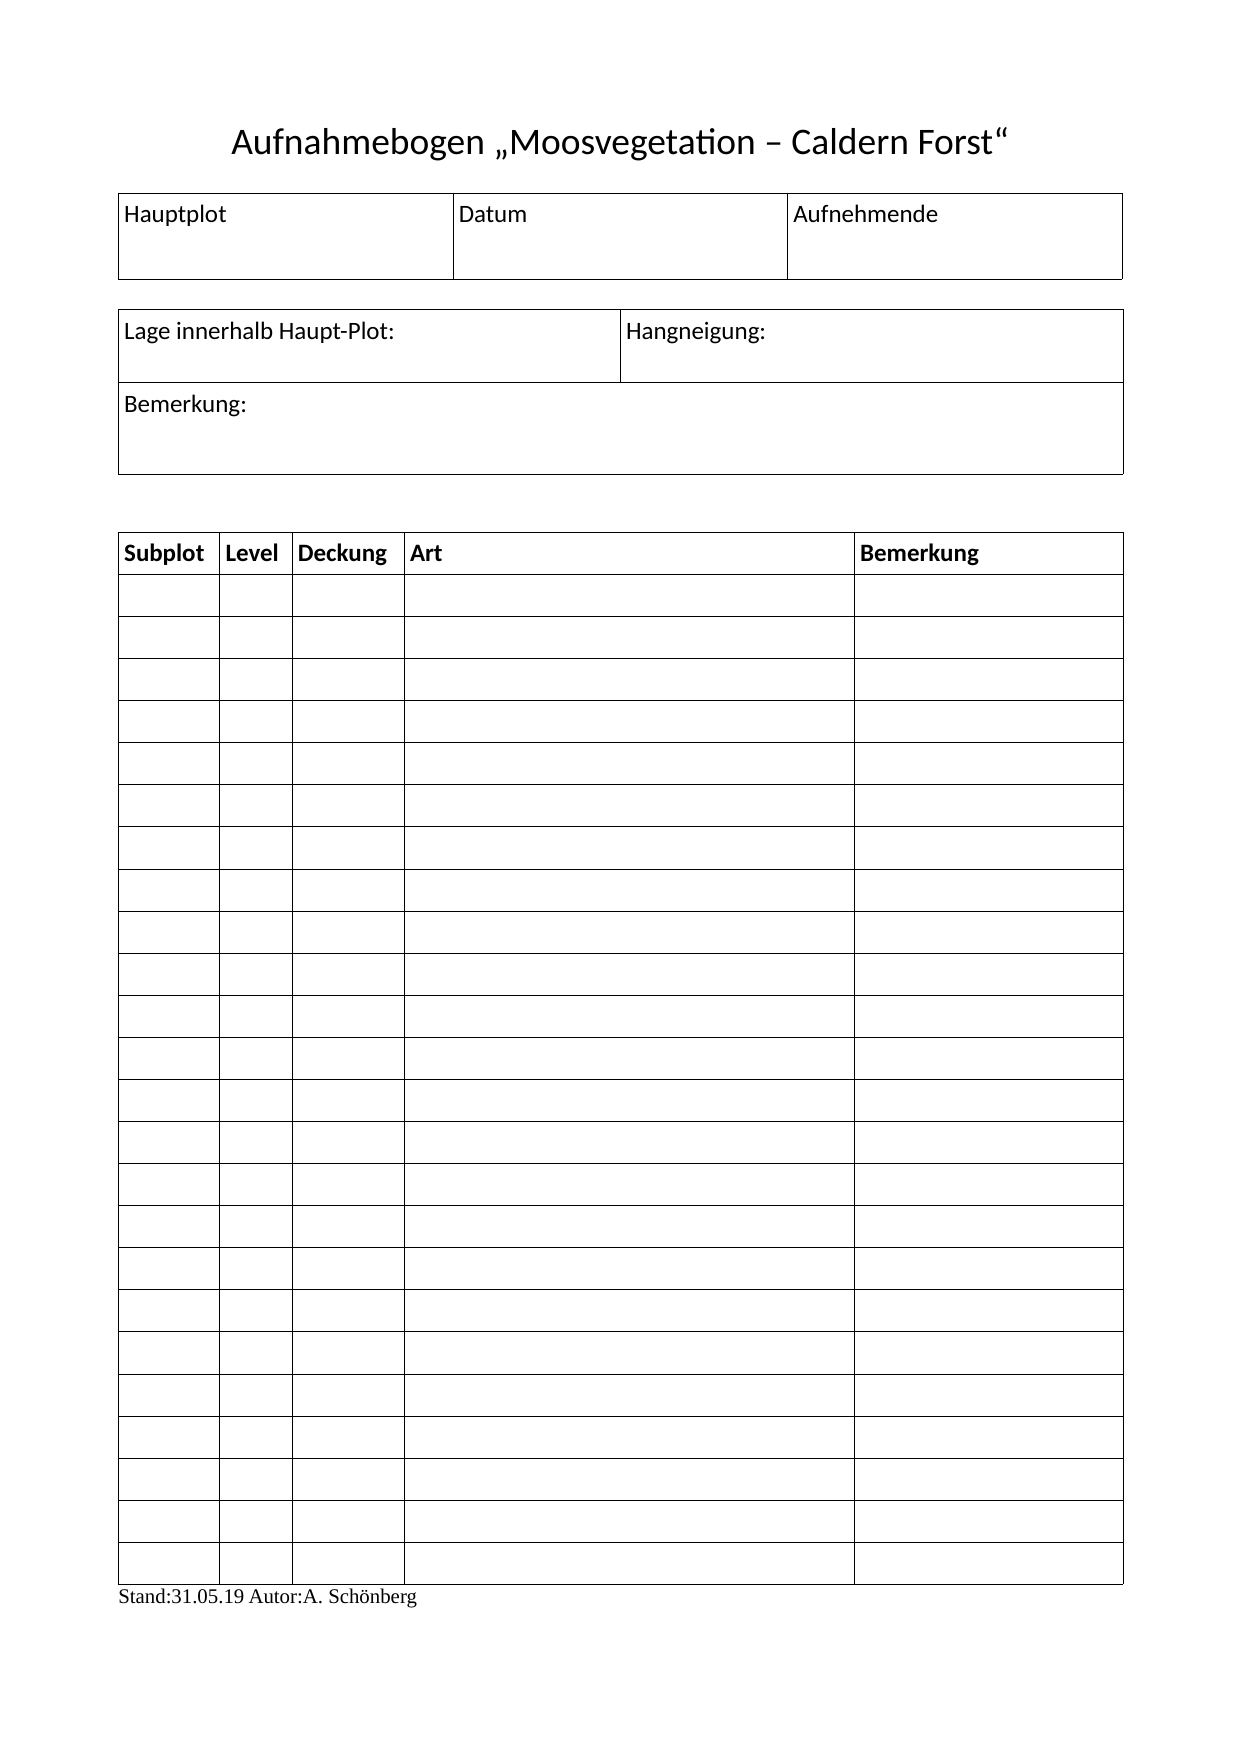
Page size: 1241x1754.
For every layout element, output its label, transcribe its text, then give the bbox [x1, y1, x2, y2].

table_header Level [220, 533, 292, 574]
table_cell [405, 1417, 854, 1458]
table_cell [855, 785, 1123, 826]
table_header Bemerkung: [119, 383, 1123, 474]
table_cell [855, 1501, 1123, 1542]
table_cell [220, 1417, 292, 1458]
table_cell [220, 617, 292, 658]
table_cell [405, 743, 854, 784]
table_cell [119, 870, 219, 911]
table_cell [220, 659, 292, 700]
table_cell [293, 785, 404, 826]
table_cell [405, 1290, 854, 1331]
table_cell [293, 1038, 404, 1079]
table_cell [220, 912, 292, 953]
table_cell [855, 1543, 1123, 1584]
table_cell [220, 785, 292, 826]
table_cell [405, 1122, 854, 1163]
table_cell [220, 870, 292, 911]
table_cell [220, 1164, 292, 1205]
table_cell [119, 1417, 219, 1458]
table_cell [405, 827, 854, 868]
table_header Bemerkung [855, 533, 1123, 574]
table_cell [293, 912, 404, 953]
table_cell [855, 1038, 1123, 1079]
table_cell [220, 1459, 292, 1500]
table_cell [220, 1206, 292, 1247]
table_cell [405, 870, 854, 911]
table_cell [855, 996, 1123, 1037]
table_cell [293, 1332, 404, 1373]
table_cell [293, 827, 404, 868]
table_cell [119, 659, 219, 700]
table_cell [405, 1248, 854, 1289]
table_cell [855, 701, 1123, 742]
table_cell [405, 912, 854, 953]
table_cell [119, 996, 219, 1037]
table_cell [855, 575, 1123, 616]
table_cell [119, 785, 219, 826]
table_cell [119, 1080, 219, 1121]
table_header Hangneigung: [621, 310, 1123, 382]
table_cell [293, 1417, 404, 1458]
table_cell [119, 1375, 219, 1416]
table_cell [220, 1038, 292, 1079]
table_cell [855, 1290, 1123, 1331]
table_cell [119, 1248, 219, 1289]
table_cell [293, 1501, 404, 1542]
table_cell [119, 743, 219, 784]
table_cell [220, 1375, 292, 1416]
table_cell [855, 1459, 1123, 1500]
table_cell [293, 743, 404, 784]
table_cell [293, 1164, 404, 1205]
table_cell [405, 617, 854, 658]
table_cell [293, 1375, 404, 1416]
table_cell [119, 1459, 219, 1500]
table_cell [405, 1038, 854, 1079]
table_cell [405, 1501, 854, 1542]
table_cell [405, 954, 854, 995]
table_cell [119, 1290, 219, 1331]
table_header Deckung [293, 533, 404, 574]
table_cell [119, 1206, 219, 1247]
table_cell [855, 870, 1123, 911]
table_cell [119, 1038, 219, 1079]
table_cell [405, 785, 854, 826]
table_cell [855, 617, 1123, 658]
table_cell [405, 1459, 854, 1500]
table_cell [220, 996, 292, 1037]
table_cell [855, 1332, 1123, 1373]
table_cell [220, 1290, 292, 1331]
table_cell [119, 1543, 219, 1584]
table_cell [119, 1501, 219, 1542]
table_cell [293, 1122, 404, 1163]
table_cell [119, 954, 219, 995]
table_cell [855, 1206, 1123, 1247]
table_cell [855, 1164, 1123, 1205]
table_cell [293, 617, 404, 658]
table_cell [220, 1501, 292, 1542]
table_cell [855, 954, 1123, 995]
table_cell [119, 617, 219, 658]
table_cell [855, 1417, 1123, 1458]
table_cell [119, 912, 219, 953]
table_cell [220, 827, 292, 868]
table_cell [119, 1122, 219, 1163]
table_cell [220, 1122, 292, 1163]
table_cell [220, 743, 292, 784]
table_cell [405, 1164, 854, 1205]
table_cell [293, 1290, 404, 1331]
table_header Hauptplot [119, 194, 453, 279]
table_cell [855, 1122, 1123, 1163]
table_cell [405, 701, 854, 742]
table_cell [855, 743, 1123, 784]
table_cell [293, 1248, 404, 1289]
table_cell [405, 659, 854, 700]
table_cell [405, 575, 854, 616]
table_cell [293, 996, 404, 1037]
table_cell [119, 827, 219, 868]
table_cell [119, 1332, 219, 1373]
table_cell [119, 701, 219, 742]
table_cell [855, 1080, 1123, 1121]
table_cell [293, 870, 404, 911]
table_cell [855, 1248, 1123, 1289]
table_cell [119, 1164, 219, 1205]
table_cell [405, 996, 854, 1037]
table_cell [293, 954, 404, 995]
table_cell [293, 659, 404, 700]
table_header Lage innerhalb Haupt-Plot: [119, 310, 620, 382]
table_cell [220, 701, 292, 742]
table_cell [293, 575, 404, 616]
table_cell [405, 1206, 854, 1247]
table_header Art [405, 533, 854, 574]
table_cell [220, 954, 292, 995]
table_header Aufnehmende [788, 194, 1122, 279]
table_cell [855, 1375, 1123, 1416]
table_cell [855, 912, 1123, 953]
table_cell [405, 1375, 854, 1416]
table_cell [405, 1543, 854, 1584]
table_cell [220, 1332, 292, 1373]
table_cell [293, 1206, 404, 1247]
table_cell [293, 1080, 404, 1121]
table_cell [220, 1543, 292, 1584]
table_cell [293, 701, 404, 742]
table_cell [220, 575, 292, 616]
table_cell [293, 1543, 404, 1584]
table_cell [855, 827, 1123, 868]
table_header Datum [454, 194, 787, 279]
table_cell [293, 1459, 404, 1500]
table_header Subplot [119, 533, 219, 574]
table_cell [405, 1332, 854, 1373]
table_cell [119, 575, 219, 616]
table_cell [405, 1080, 854, 1121]
table_cell [220, 1080, 292, 1121]
text Aufnahmebogen „Moosvegetation – Caldern Forst“ [118, 118, 1122, 164]
table_cell [855, 659, 1123, 700]
text Stand:31.05.19 Autor:A. Schönberg [118, 1585, 1122, 1608]
table_cell [220, 1248, 292, 1289]
